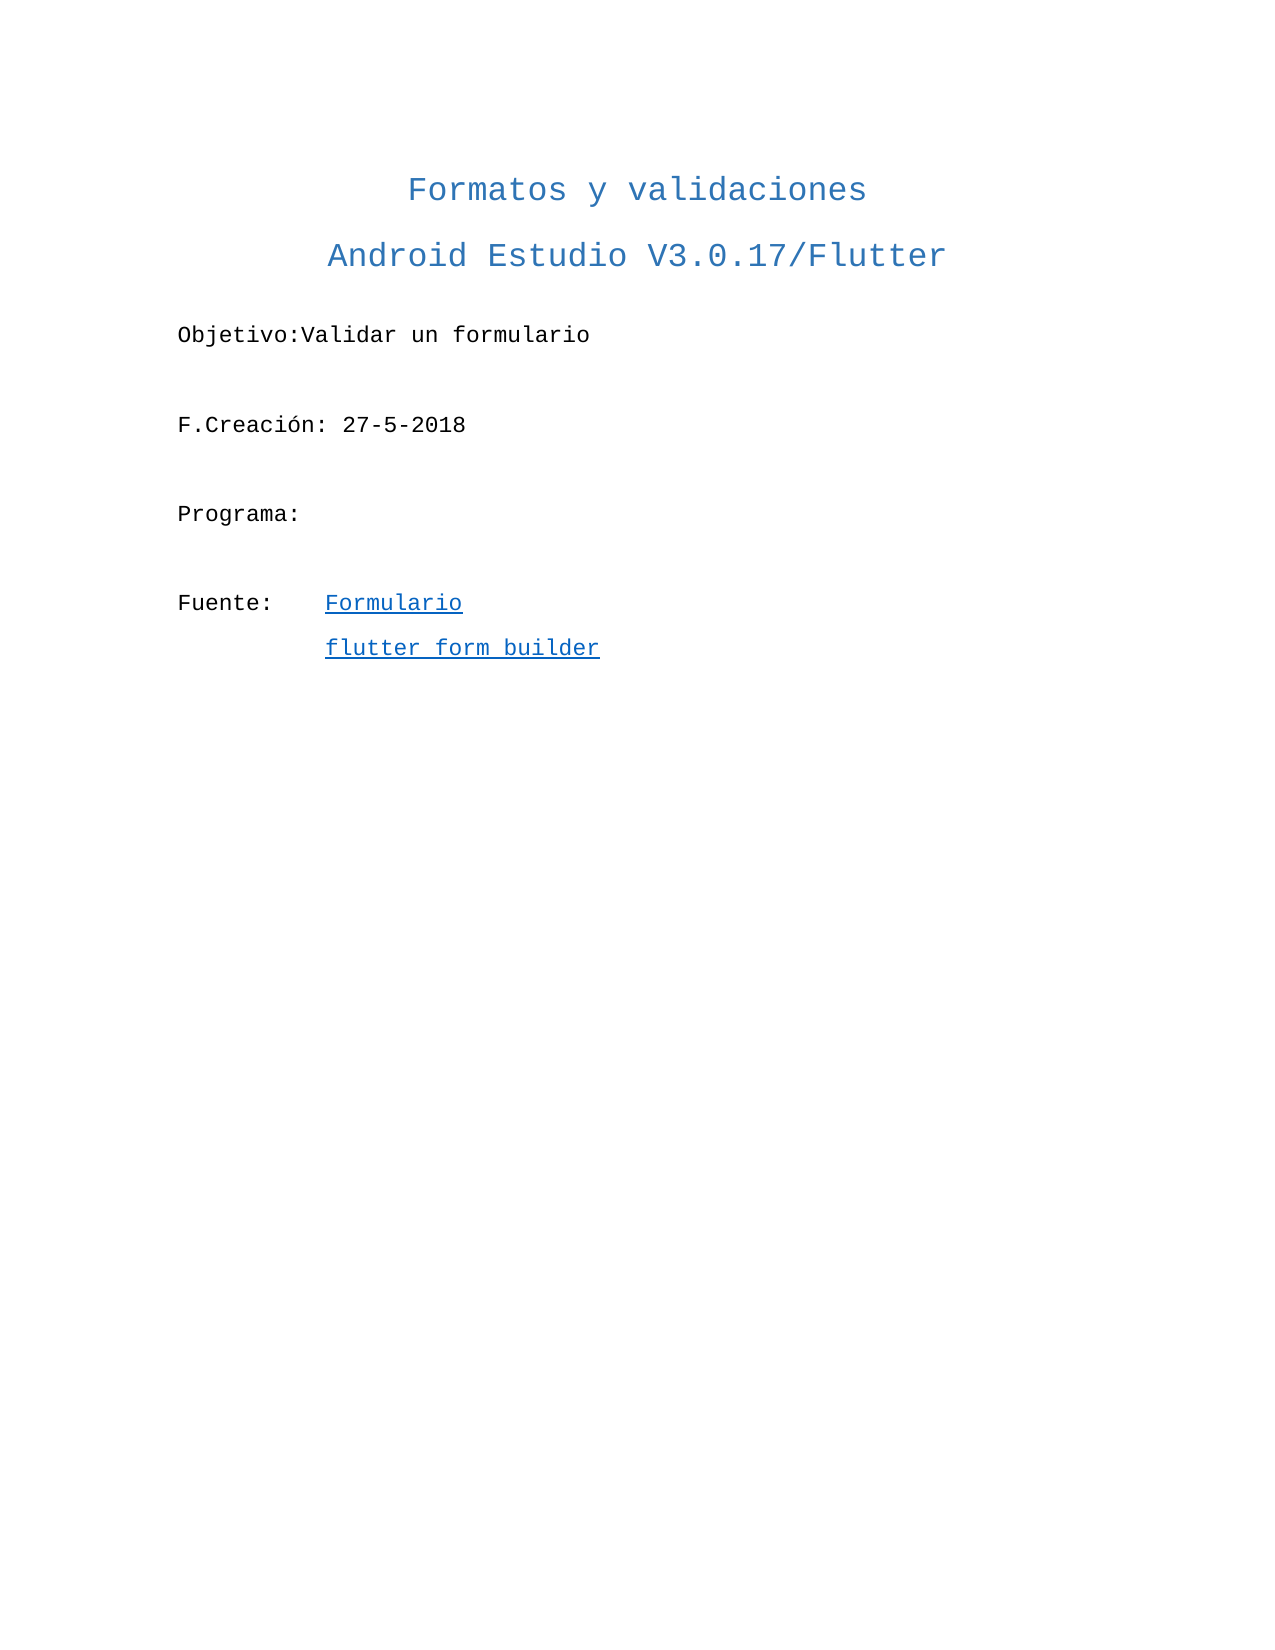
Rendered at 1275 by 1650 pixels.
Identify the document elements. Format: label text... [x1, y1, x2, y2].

subtitle Formatos y validaciones [177, 173, 1098, 210]
subtitle Android Estudio V3.0.17/Flutter [177, 238, 1098, 276]
text Programa: [177, 502, 1098, 528]
text Objetivo:Validar un formulario [177, 324, 1098, 350]
text Fuente: Formulario [177, 591, 1098, 617]
text F.Creación: 27-5-2018 [177, 413, 1098, 439]
text flutter form builder [177, 636, 1098, 662]
